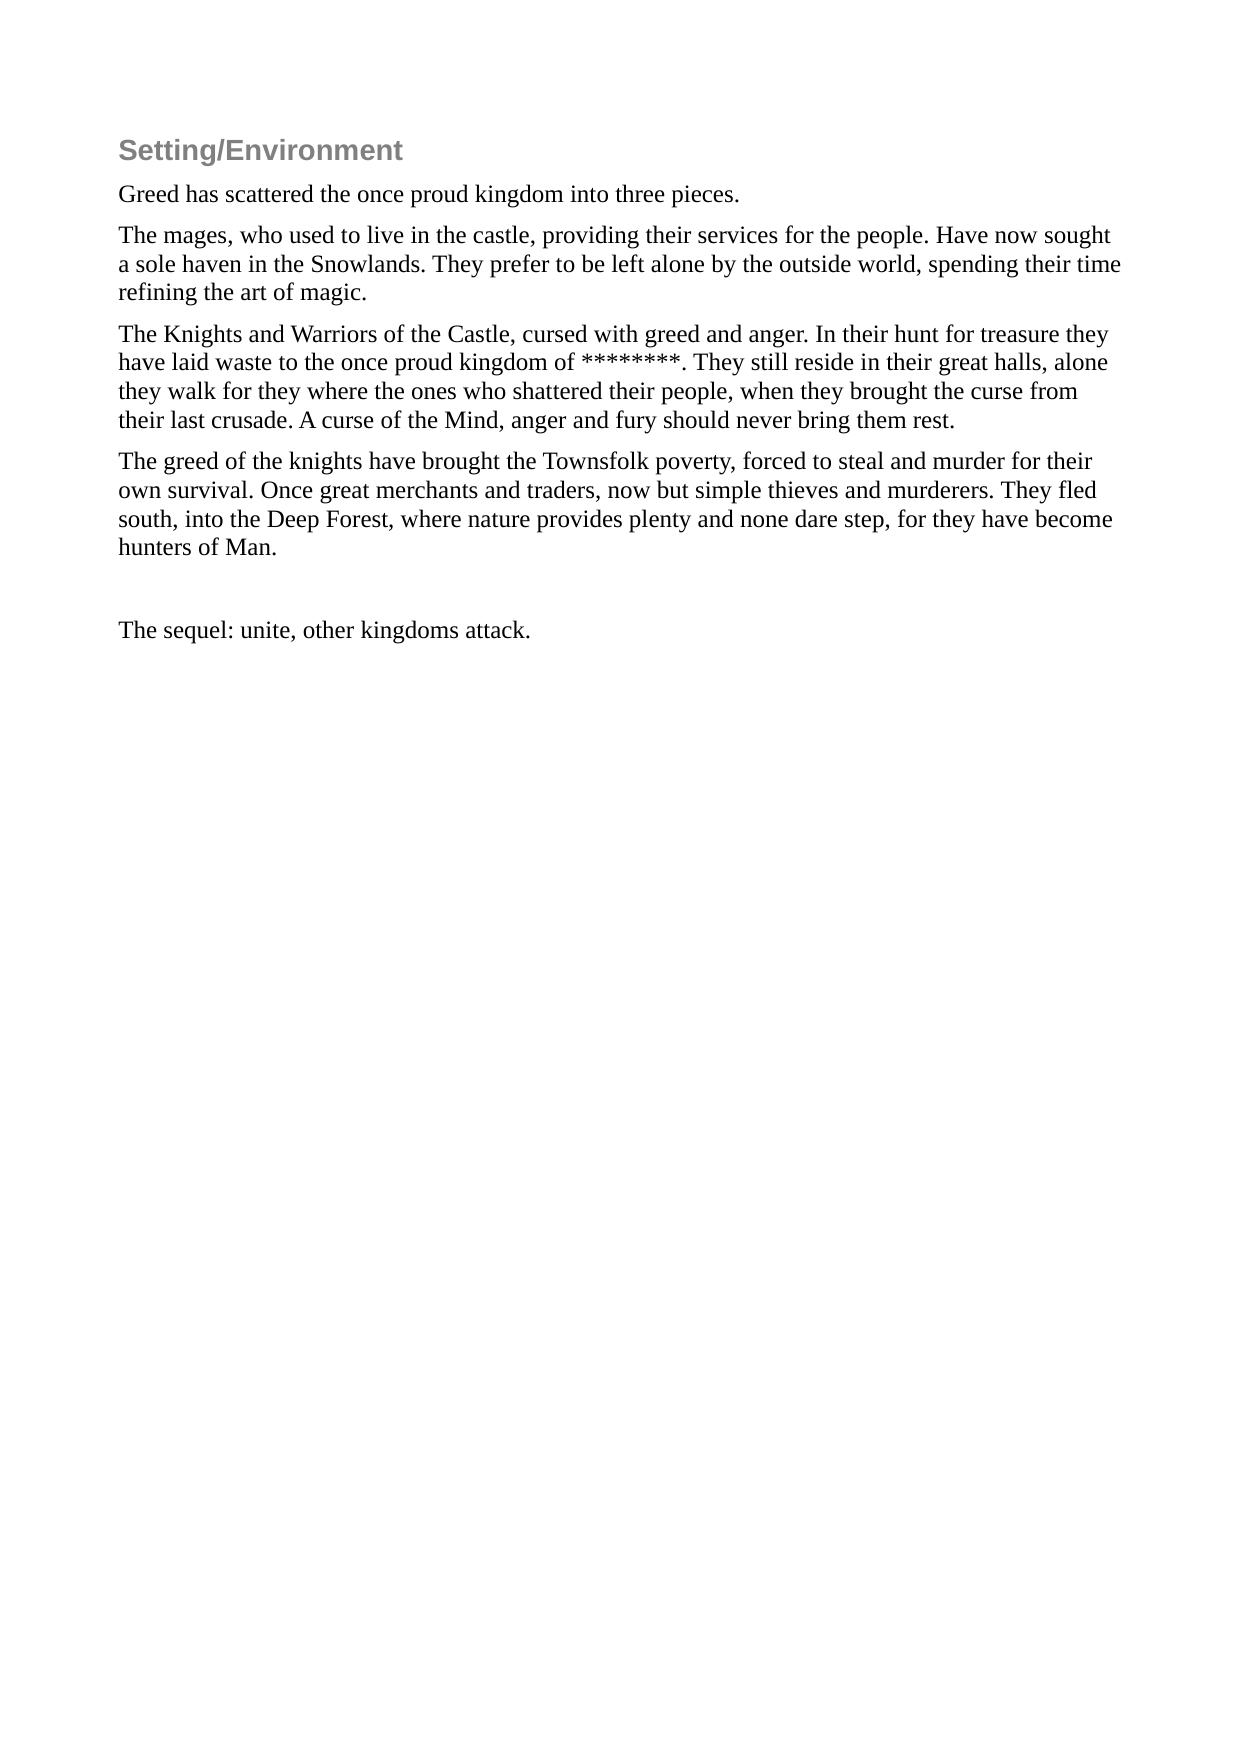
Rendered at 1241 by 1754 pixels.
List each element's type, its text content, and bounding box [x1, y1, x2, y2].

subtitle Setting/Environment [118, 133, 1122, 166]
text The Knights and Warriors of the Castle, cursed with greed and anger. In their hunt for treasure they have laid waste to the once proud kingdom of ********. They still reside in their great halls, alone they walk for they where the ones who shattered their people, when they brought the curse from their last crusade. A curse of the Mind, anger and fury should never bring them rest. [118, 319, 1122, 434]
text The sequel: unite, other kingdoms attack. [118, 615, 1122, 644]
text The mages, who used to live in the castle, providing their services for the people. Have now sought a sole haven in the Snowlands. They prefer to be left alone by the outside world, spending their time refining the art of magic. [118, 220, 1122, 306]
text Greed has scattered the once proud kingdom into three pieces. [118, 179, 1122, 207]
text The greed of the knights have brought the Townsfolk poverty, forced to steal and murder for their own survival. Once great merchants and traders, now but simple thieves and murderers. They fled south, into the Deep Forest, where nature provides plenty and none dare step, for they have become hunters of Man. [118, 446, 1122, 561]
